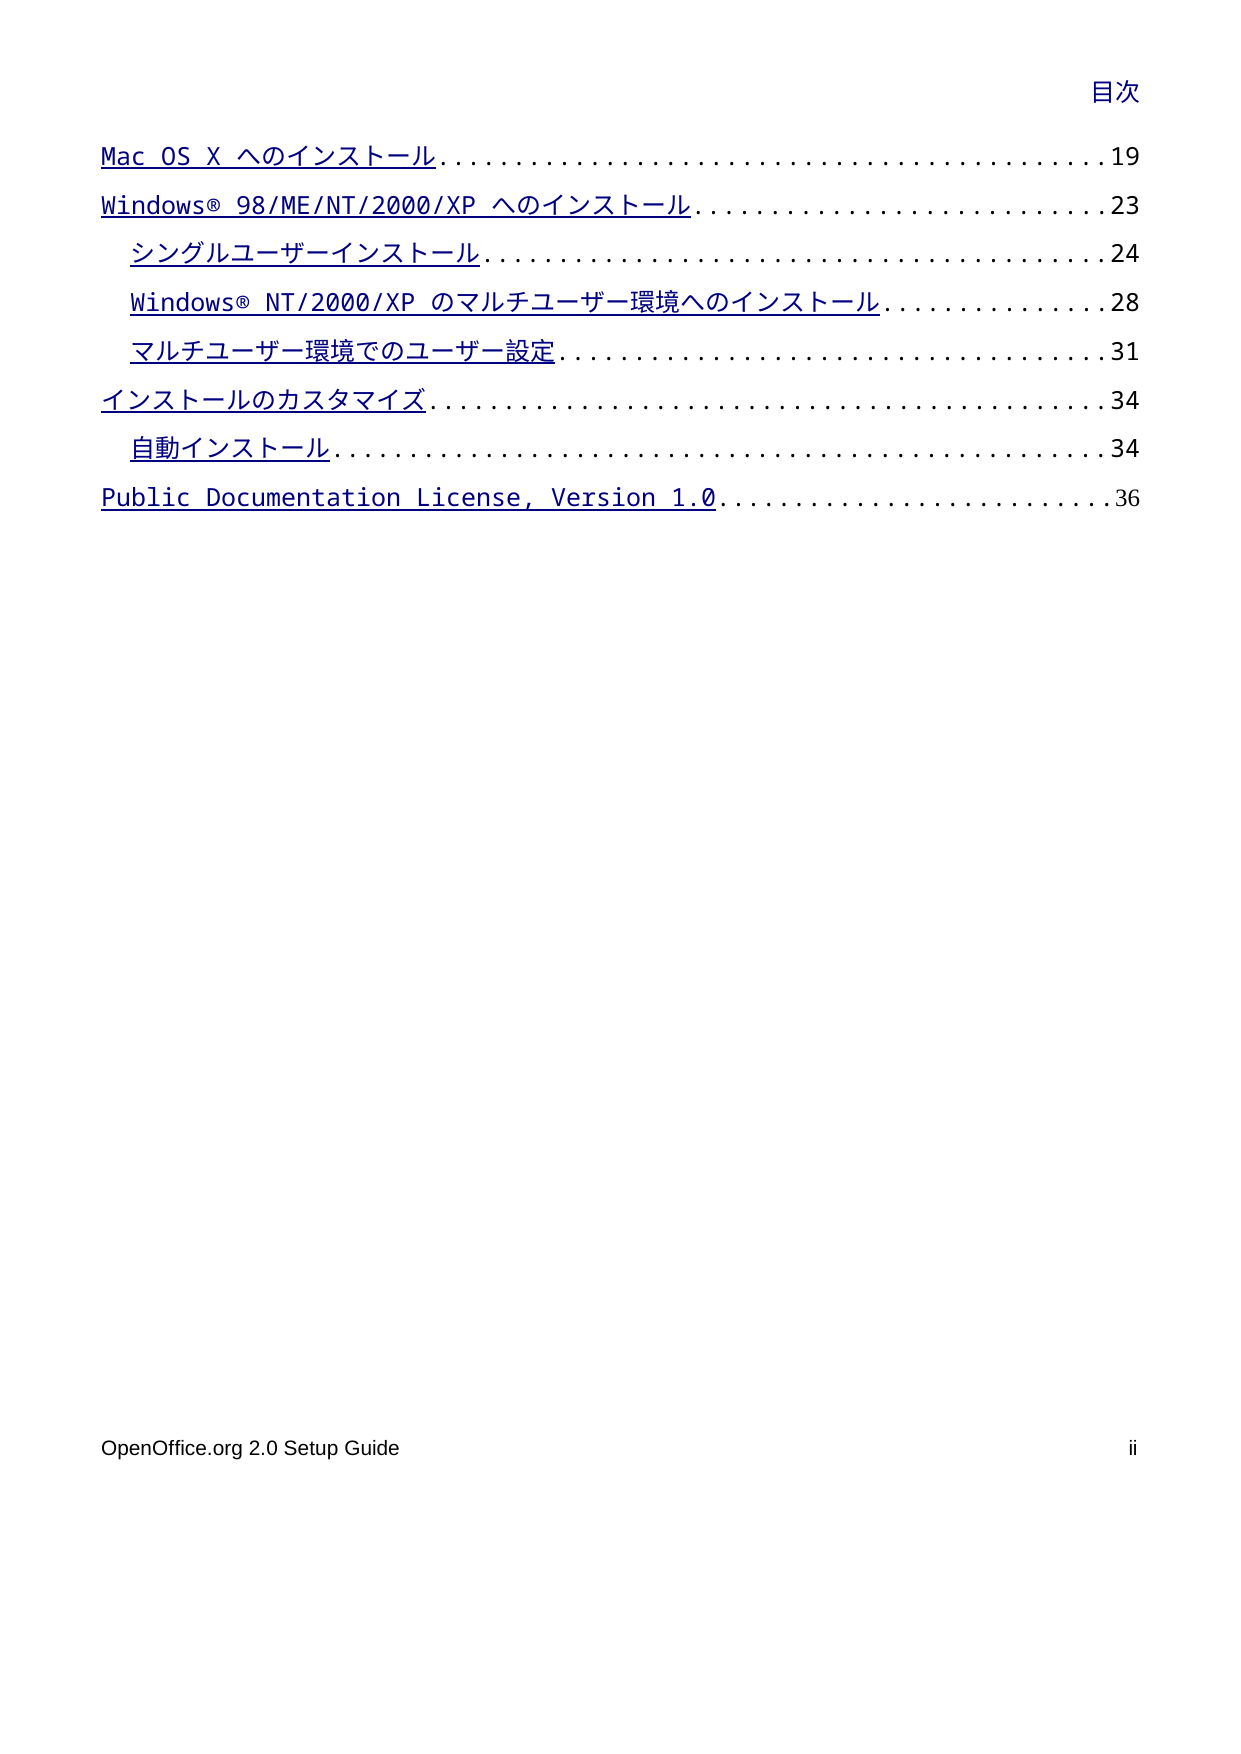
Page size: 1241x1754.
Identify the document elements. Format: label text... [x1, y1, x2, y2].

text マルチユーザー環境でのユーザー設定 31 [130, 334, 1140, 368]
text Public Documentation License, Version 1.0 36 [101, 480, 1140, 514]
text 自動インストール 34 [130, 431, 1140, 465]
text インストールのカスタマイズ 34 [101, 383, 1140, 417]
text Windows® 98/ME/NT/2000/XP へのインストール 23 [101, 188, 1140, 222]
text Mac OS X へのインストール 19 [101, 139, 1140, 173]
text Windows® NT/2000/XP のマルチユーザー環境へのインストール 28 [130, 285, 1140, 319]
text シングルユーザーインストール 24 [130, 236, 1140, 270]
